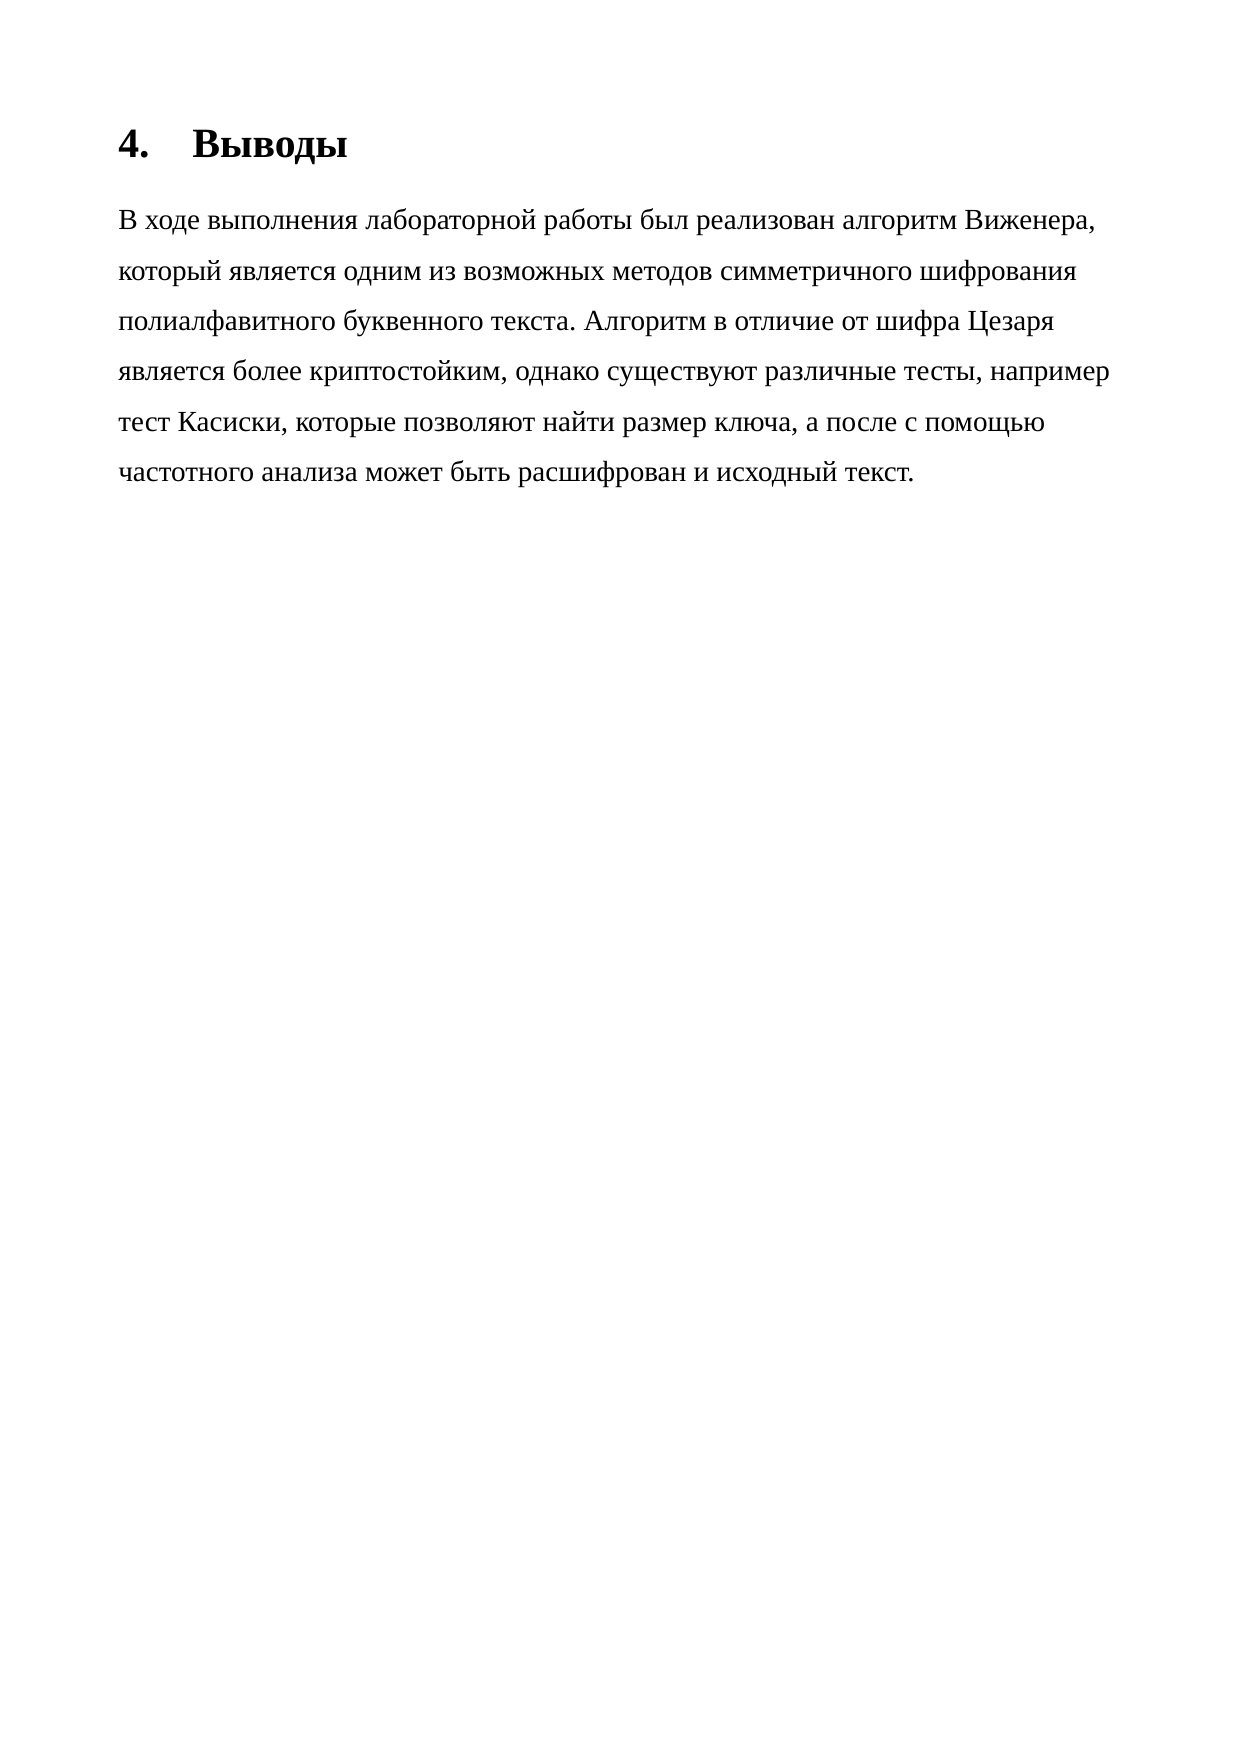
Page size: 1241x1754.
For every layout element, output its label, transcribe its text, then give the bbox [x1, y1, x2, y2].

text В ходе выполнения лабораторной работы был реализован алгоритм Виженера, который является одним из возможных методов симметричного шифрования полиалфавитного буквенного текста. Алгоритм в отличие от шифра Цезаря является более криптостойким, однако существуют различные тесты, например тест Касиски, которые позволяют найти размер ключа, а после с помощью частотного анализа может быть расшифрован и исходный текст. [118, 202, 1122, 488]
subtitle Выводы [118, 118, 1122, 166]
